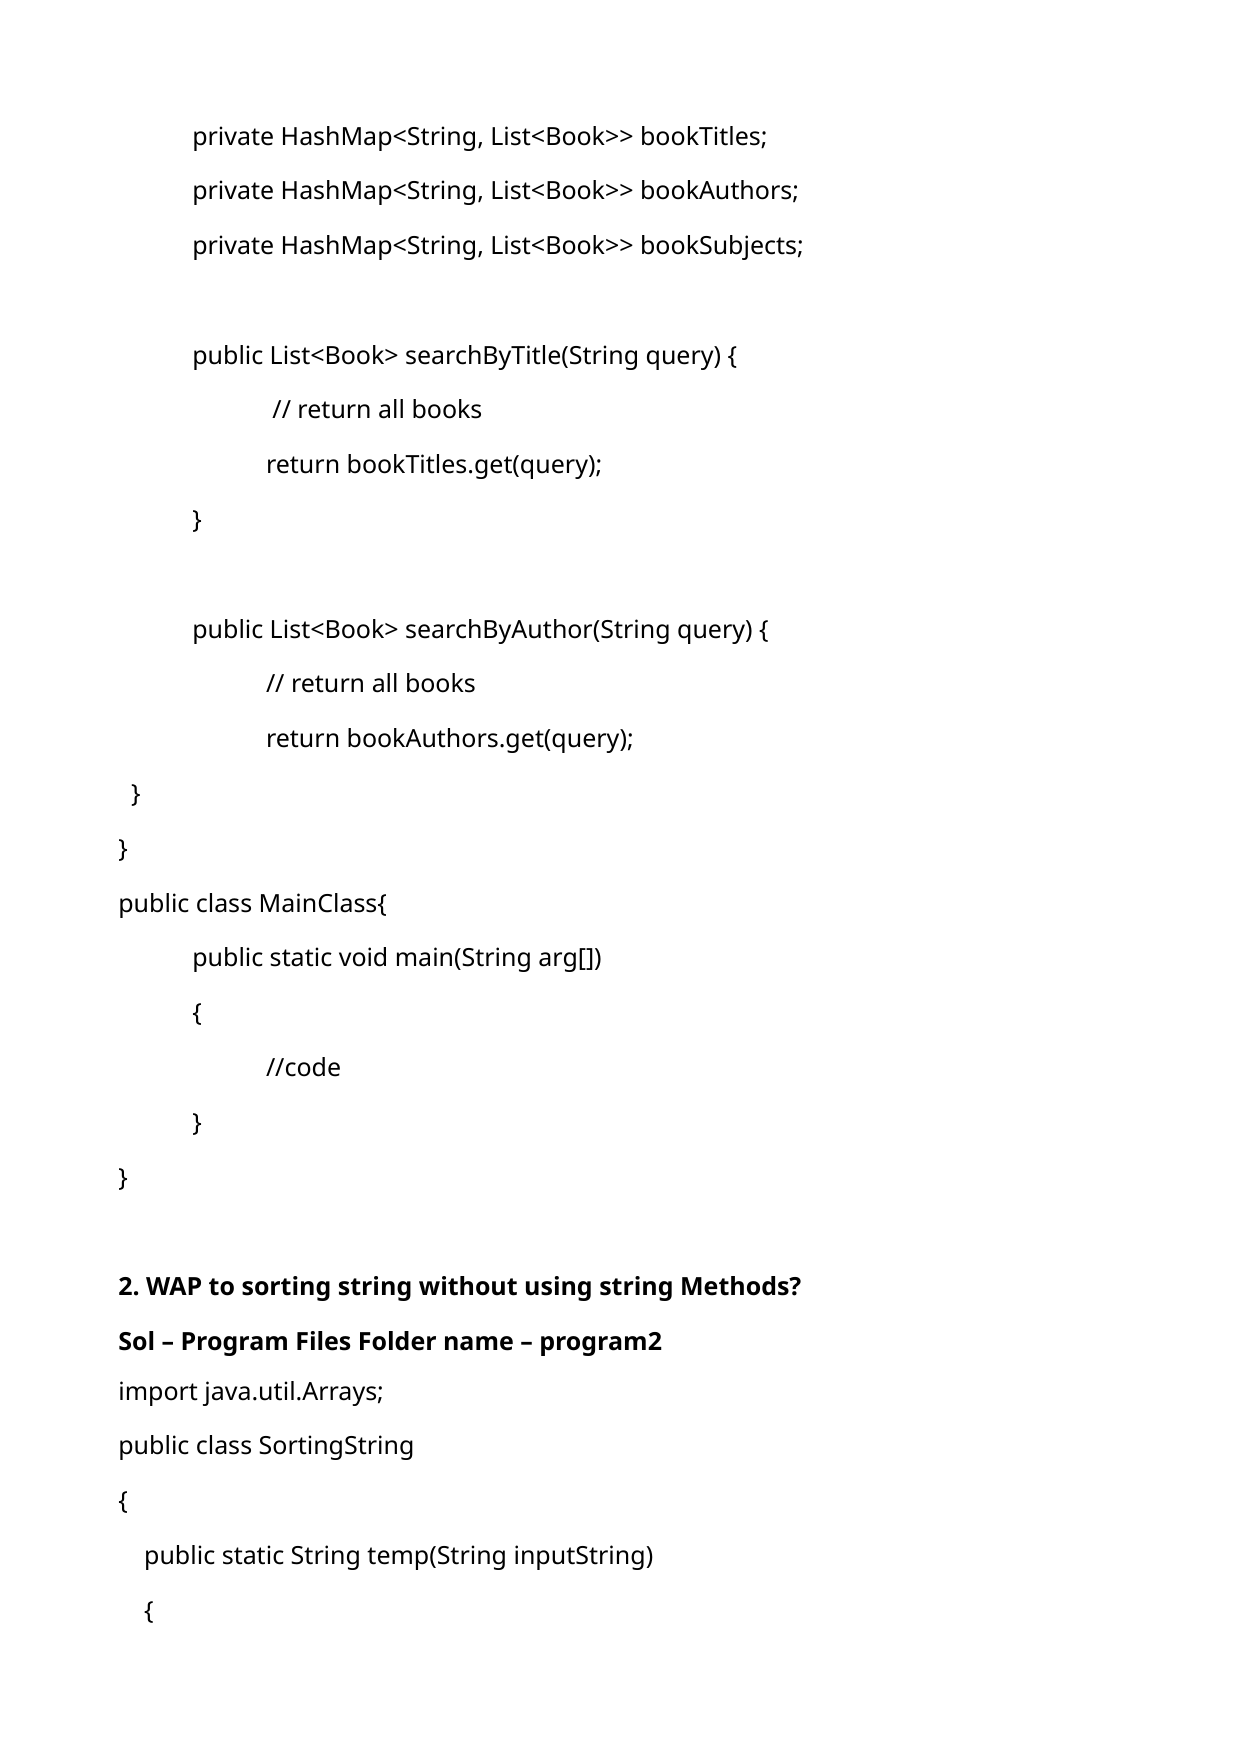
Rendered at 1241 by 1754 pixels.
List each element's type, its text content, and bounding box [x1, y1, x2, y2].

text private HashMap<String, List<Book>> bookSubjects; [118, 228, 1122, 262]
text public List<Book> searchByTitle(String query) { [118, 337, 1122, 371]
text public List<Book> searchByAuthor(String query) { [118, 611, 1122, 645]
text return bookTitles.get(query); [118, 447, 1122, 481]
text { [118, 995, 1122, 1029]
text public static void main(String arg[]) [118, 940, 1122, 974]
text } [118, 502, 1122, 536]
text //code [118, 1049, 1122, 1084]
text // return all books [118, 392, 1122, 426]
text public class SortingString [118, 1428, 1122, 1462]
text public class MainClass{ [118, 885, 1122, 919]
text } [118, 830, 1122, 864]
text private HashMap<String, List<Book>> bookTitles; [118, 118, 1122, 152]
text private HashMap<String, List<Book>> bookAuthors; [118, 173, 1122, 207]
text { [118, 1592, 1122, 1626]
text } [118, 1159, 1122, 1193]
text return bookAuthors.get(query); [118, 721, 1122, 755]
text { [118, 1483, 1122, 1517]
text import java.util.Arrays; [118, 1373, 1122, 1407]
text 2. WAP to sorting string without using string Methods? [118, 1269, 1122, 1303]
text public static String temp(String inputString) [118, 1538, 1122, 1572]
text Sol – Program Files Folder name – program2 [118, 1323, 1122, 1358]
text // return all books [118, 666, 1122, 700]
text } [118, 1104, 1122, 1138]
text } [118, 776, 1122, 810]
